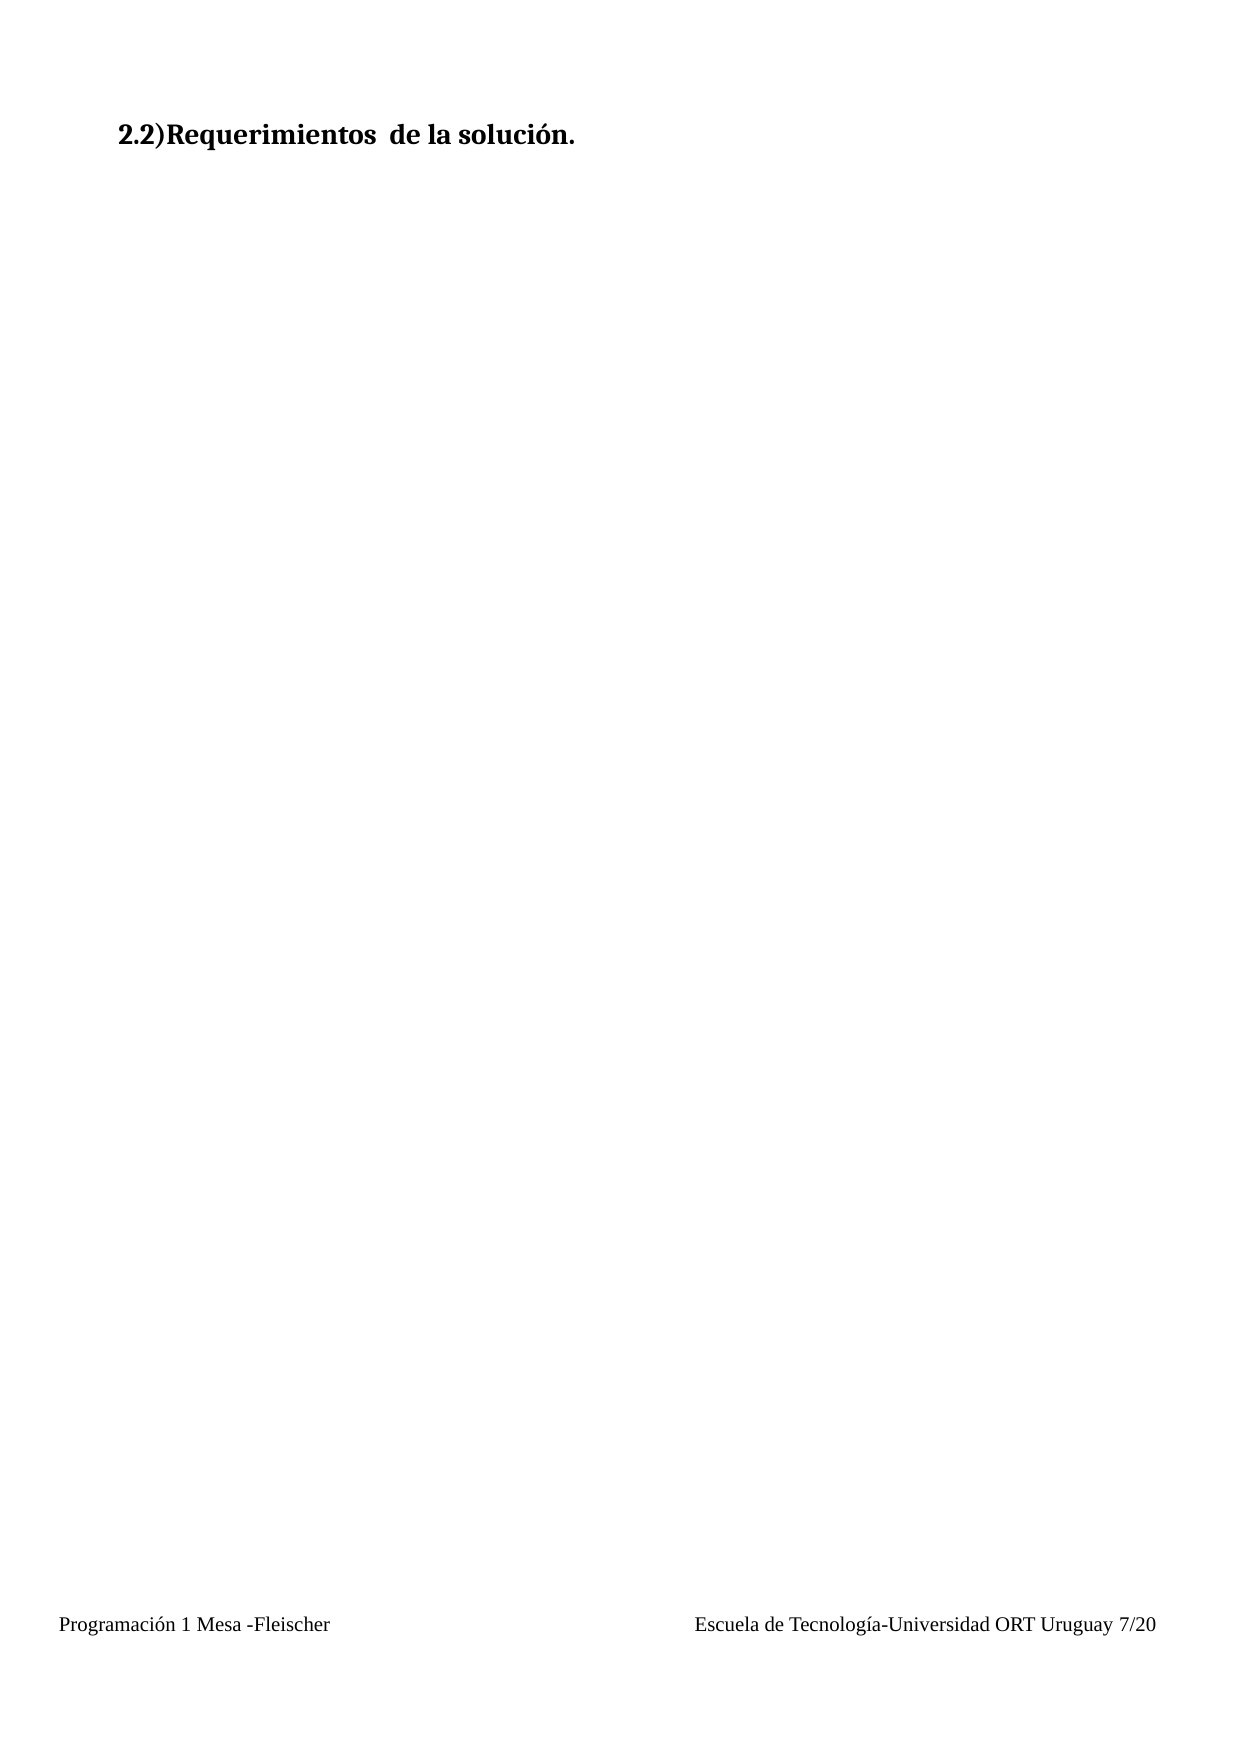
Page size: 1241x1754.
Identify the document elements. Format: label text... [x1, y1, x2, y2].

text 2.2)Requerimientos de la solución. [118, 118, 1122, 152]
